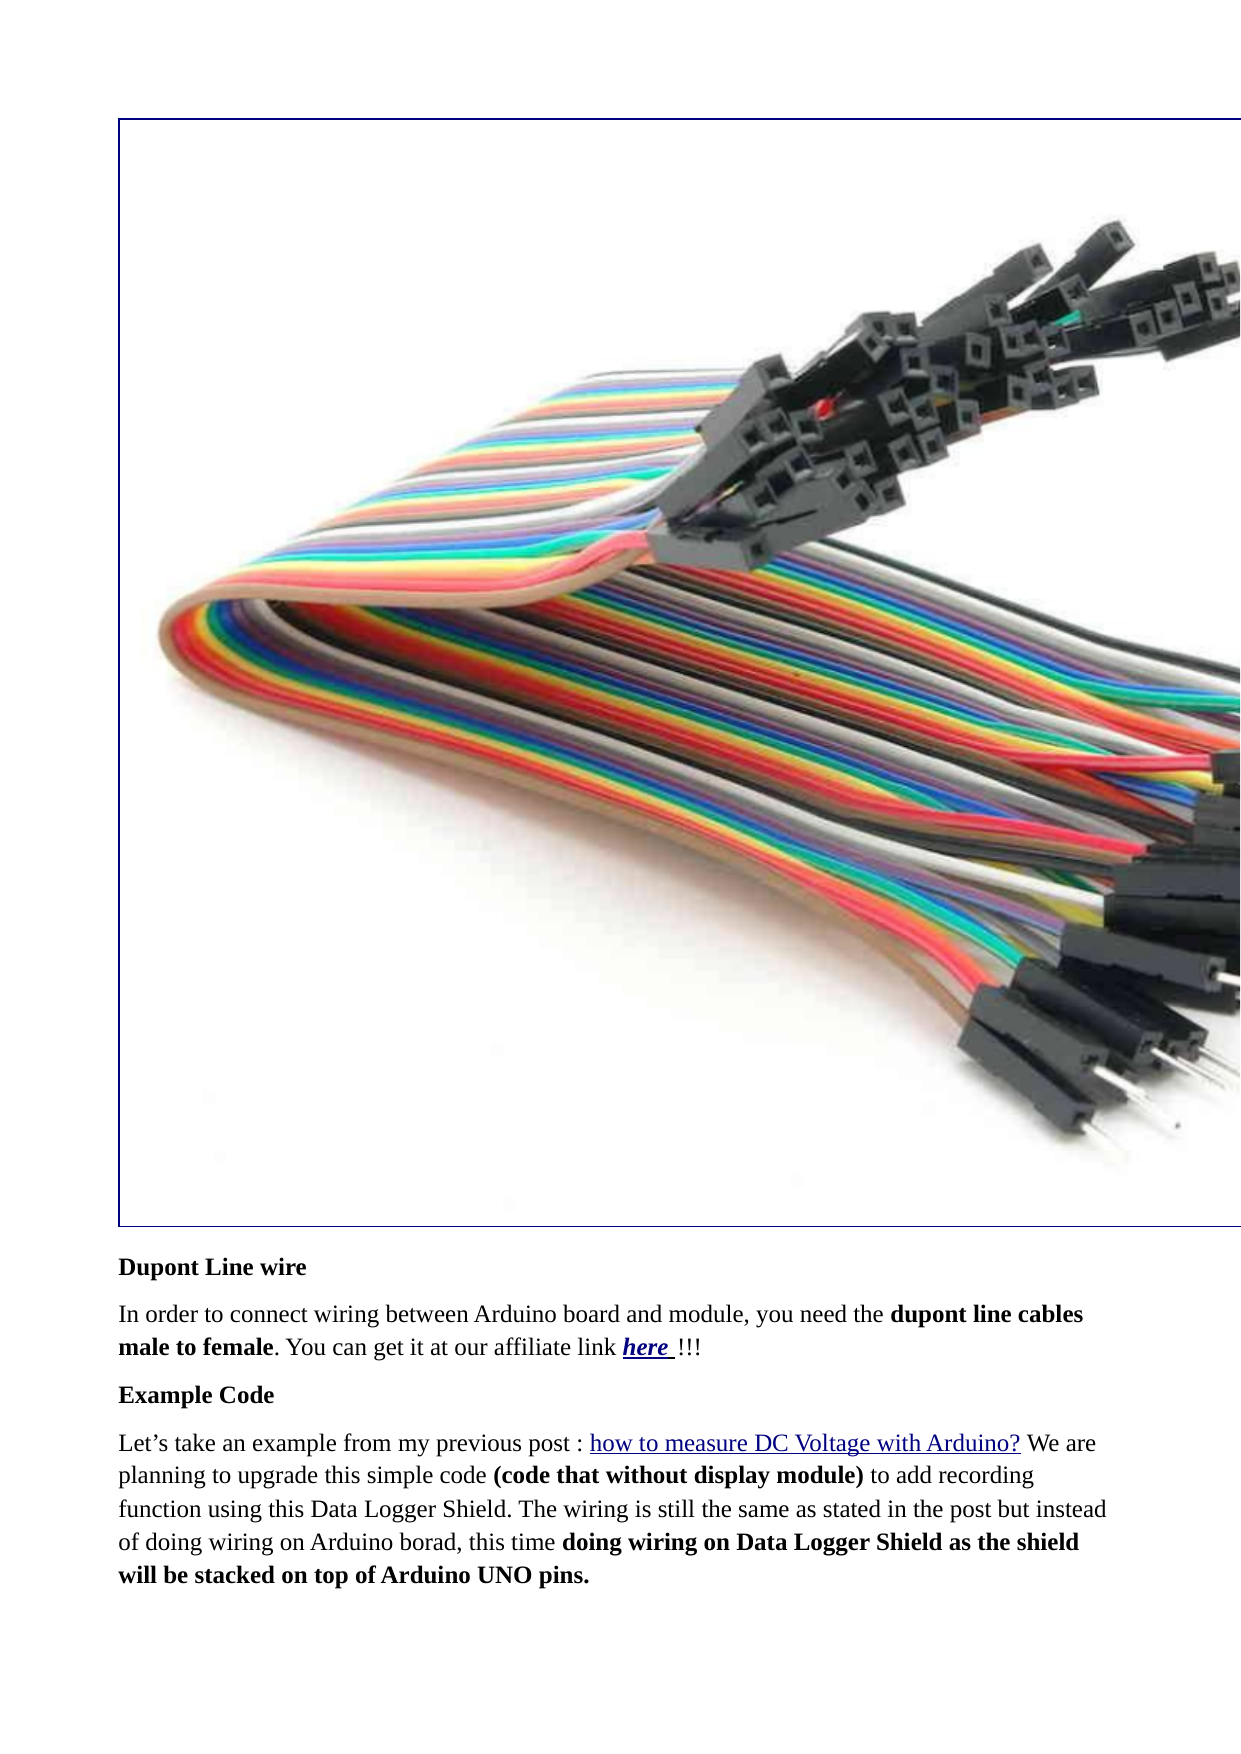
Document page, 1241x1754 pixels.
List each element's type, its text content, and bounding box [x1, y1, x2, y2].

text Dupont Line wire [118, 1252, 1122, 1281]
text Example Code [118, 1380, 1122, 1409]
text In order to connect wiring between Arduino board and module, you need the dupont line cables male to female. You can get it at our affiliate link here !!! [118, 1299, 1122, 1361]
picture [120, 120, 1241, 1226]
text Let’s take an example from my previous post : how to measure DC Voltage with Arduino? We are planning to upgrade this simple code (code that without display module) to add recording function using this Data Logger Shield. The wiring is still the same as stated in the post but instead of doing wiring on Arduino borad, this time doing wiring on Data Logger Shield as the shield will be stacked on top of Arduino UNO pins. [118, 1428, 1122, 1588]
